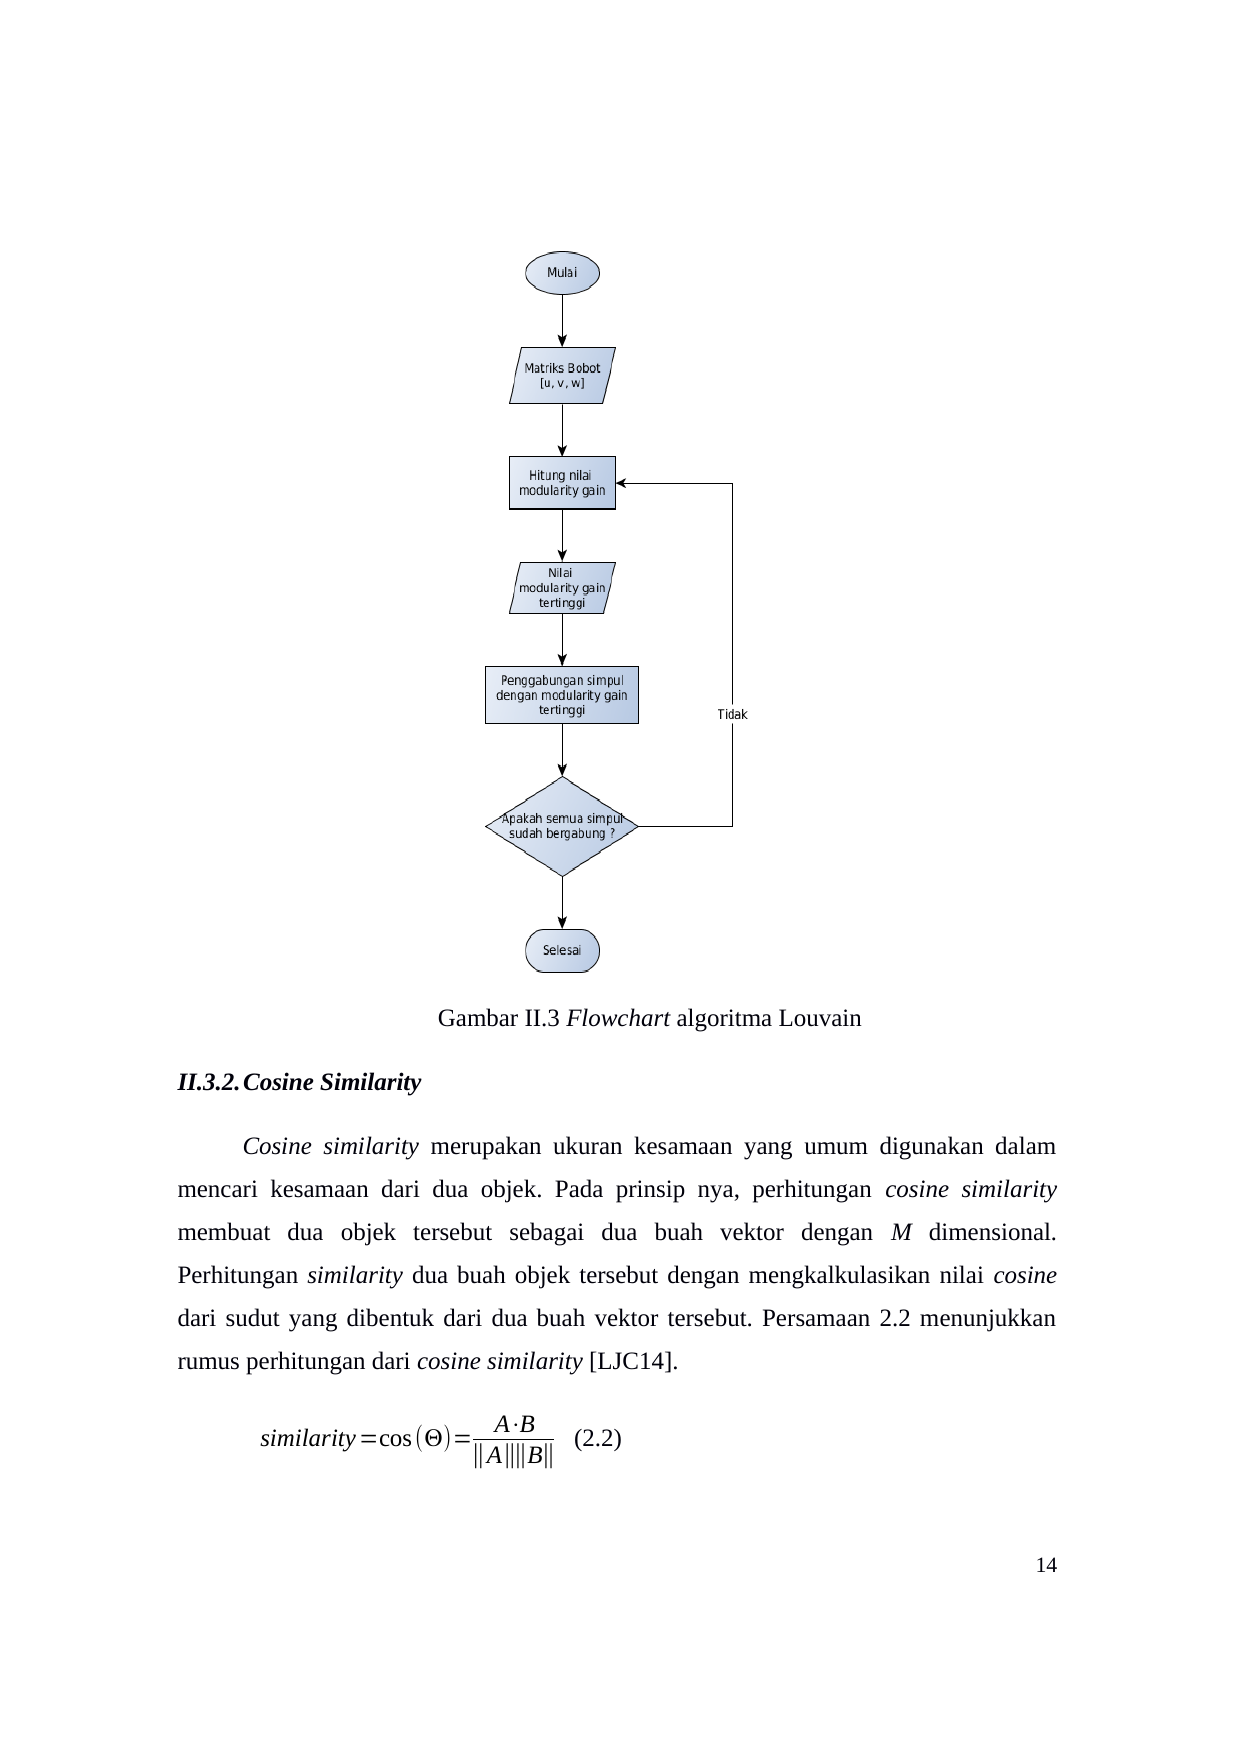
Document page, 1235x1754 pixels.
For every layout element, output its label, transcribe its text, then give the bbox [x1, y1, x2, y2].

text Gambar II.3 Flowchart algoritma Louvain [177, 236, 1057, 1032]
picture [471, 236, 763, 989]
subtitle Cosine Similarity [177, 1067, 1057, 1096]
text (2.2) [177, 1410, 1057, 1470]
text Cosine similarity merupakan ukuran kesamaan yang umum digunakan dalam mencari kesamaan dari dua objek. Pada prinsip nya, perhitungan cosine similarity membuat dua objek tersebut sebagai dua buah vektor dengan M dimensional. Perhitungan similarity dua buah objek tersebut dengan mengkalkulasikan nilai cosine dari sudut yang dibentuk dari dua buah vektor tersebut. Persamaan 2.2 menunjukkan rumus perhitungan dari cosine similarity [LJC14]. [177, 1131, 1057, 1375]
